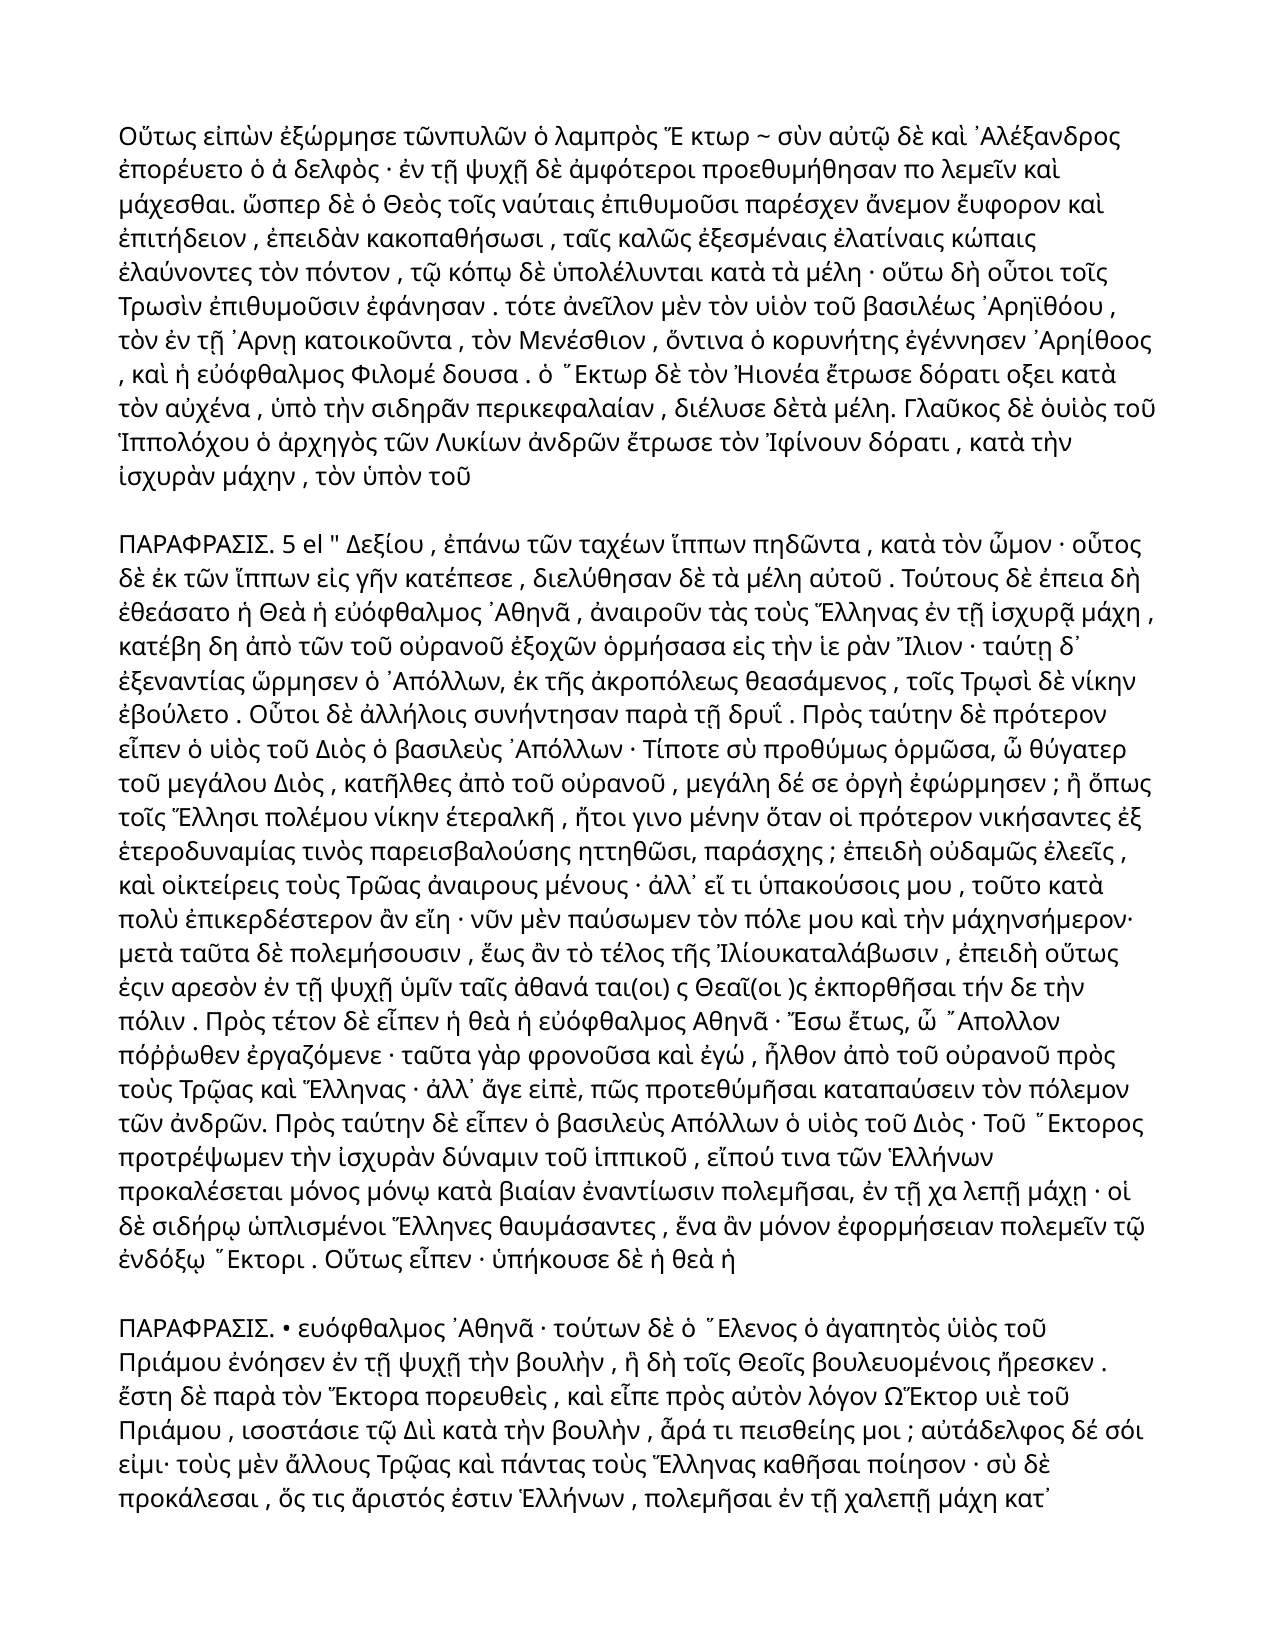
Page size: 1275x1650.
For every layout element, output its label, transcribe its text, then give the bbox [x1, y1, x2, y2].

text ΠΑΡΑΦΡΑΣΙΣ. • ευόφθαλμος ᾿Αθηνᾶ · τούτων δὲ ὁ ῞Ελενος ὁ ἀγαπητὸς ὑἱὸς τοῦ Πριάμου ἐνόησεν ἐν τῇ ψυχῇ τὴν βουλὴν , ἣ δὴ τοῖς Θεοῖς βουλευομένοις ἤρεσκεν . ἔστη δὲ παρὰ τὸν Ἕκτορα πορευθεὶς , καὶ εἶπε πρὸς αὐτὸν λόγον ΩἝκτορ υιὲ τοῦ Πριάμου , ισοστάσιε τῷ Διὶ κατὰ τὴν βουλὴν , ἆρά τι πεισθείης μοι ; αὐτάδελφος δέ σόι εἰμι· τοὺς μὲν ἄλλους Τρῷας καὶ πάντας τοὺς Ἕλληνας καθῆσαι ποίησον · σὺ δὲ προκάλεσαι , ὅς τις ἄριστός ἐστιν Ἑλλήνων , πολεμῆσαι ἐν τῇ χαλεπῇ μάχη κατ᾽ [118, 1310, 1157, 1515]
text ΠΑΡΑΦΡΑΣΙΣ. 5 el " Δεξίου , ἐπάνω τῶν ταχέων ἵππων πηδῶντα , κατὰ τὸν ὦμον · οὗτος δὲ ἐκ τῶν ἵππων εἰς γῆν κατέπεσε , διελύθησαν δὲ τὰ μέλη αὐτοῦ . Τούτους δὲ ἐπεια δὴ ἐθεάσατο ἡ Θεὰ ἡ εὐόφθαλμος ᾿Αθηνᾶ , ἀναιροῦν τὰς τοὺς Ἕλληνας ἐν τῇ ἰσχυρᾷ μάχη , κατέβη δη ἀπὸ τῶν τοῦ οὐρανοῦ ἐξοχῶν ὁρμήσασα εἰς τὴν ἱε ρὰν Ἴλιον · ταύτῃ δ᾽ ἐξεναντίας ὥρμησεν ὁ ᾿Απόλλων, ἐκ τῆς ἀκροπόλεως θεασάμενος , τοῖς Τρῳσὶ δὲ νίκην ἐβούλετο . Οὗτοι δὲ ἀλλήλοις συνήντησαν παρὰ τῇ δρυΐ . Πρὸς ταύτην δὲ πρότερον εἶπεν ὁ υἱὸς τοῦ Διὸς ὁ βασιλεὺς ᾿Απόλλων · Τίποτε σὺ προθύμως ὁρμῶσα, ὦ θύγατερ τοῦ μεγάλου Διὸς , κατῆλθες ἀπὸ τοῦ οὐρανοῦ , μεγάλη δέ σε ὀργὴ ἐφώρμησεν ; ἢ ὅπως τοῖς Ἕλλησι πολέμου νίκην έτεραλκῆ , ἤτοι γινο μένην ὅταν οἱ πρότερον νικήσαντες ἐξ ἑτεροδυναμίας τινὸς παρεισβαλούσης ηττηθῶσι, παράσχης ; ἐπειδὴ οὐδαμῶς ἐλεεῖς , καὶ οἰκτείρεις τοὺς Τρῶας ἀναιρους μένους · ἀλλ᾽ εἴ τι ὑπακούσοις μου , τοῦτο κατὰ πολὺ ἐπικερδέστερον ἂν εἴη · νῦν μὲν παύσωμεν τὸν πόλε μου καὶ τὴν μάχηνσήμερον· μετὰ ταῦτα δὲ πολεμήσουσιν , ἕως ἂν τὸ τέλος τῆς Ἰλίουκαταλάβωσιν , ἐπειδὴ οὕτως ἐςιν αρεσὸν ἐν τῇ ψυχῇ ὑμῖν ταῖς ἀθανά ται(οι) ς Θεαῖ(οι )ς ἐκπορθῆσαι τήν δε τὴν πόλιν . Πρὸς τέτον δὲ εἶπεν ἡ θεὰ ἡ εὐόφθαλμος Αθηνᾶ · Ἔσω ἔτως, ὦ ῎Απολλον πόῤῥωθεν ἐργαζόμενε · ταῦτα γὰρ φρονοῦσα καὶ ἐγώ , ἦλθον ἀπὸ τοῦ οὐρανοῦ πρὸς τοὺς Τρῷας καὶ Ἕλληνας · ἀλλ᾽ ἄγε εἰπὲ, πῶς προτεθύμῆσαι καταπαύσειν τὸν πόλεμον τῶν ἀνδρῶν. Πρὸς ταύτην δὲ εἶπεν ὁ βασιλεὺς Απόλλων ὁ υἱὸς τοῦ Διὸς · Τοῦ ῞Εκτορος προτρέψωμεν τὴν ἰσχυρὰν δύναμιν τοῦ ἱππικοῦ , εἴπού τινα τῶν Ἑλλήνων προκαλέσεται μόνος μόνῳ κατὰ βιαίαν ἐναντίωσιν πολεμῆσαι, ἐν τῇ χα λεπῇ μάχῃ · οἱ δὲ σιδήρῳ ὡπλισμένοι Ἕλληνες θαυμάσαντες , ἕνα ἂν μόνον ἐφορμήσειαν πολεμεῖν τῷ ἐνδόξῳ ῞Εκτορι . Οὕτως εἶπεν · ὑπήκουσε δὲ ἡ θεὰ ἡ [118, 527, 1157, 1276]
text Οὕτως εἰπὼν ἐξώρμησε τῶνπυλῶν ὁ λαμπρὸς Ἕ κτωρ ~ σὺν αὐτῷ δὲ καὶ ᾿Αλέξανδρος ἐπορέυετο ὁ ἀ δελφὸς · ἐν τῇ ψυχῇ δὲ ἀμφότεροι προεθυμήθησαν πο λεμεῖν καὶ μάχεσθαι. ὥσπερ δὲ ὁ Θεὸς τοῖς ναύταις ἐπιθυμοῦσι παρέσχεν ἄνεμον ἔυφορον καὶ ἐπιτήδειον , ἐπειδὰν κακοπαθήσωσι , ταῖς καλῶς ἐξεσμέναις ἐλατίναις κώπαις ἐλαύνοντες τὸν πόντον , τῷ κόπῳ δὲ ὑπολέλυνται κατὰ τὰ μέλη · οὕτω δὴ οὗτοι τοῖς Τρωσὶν ἐπιθυμοῦσιν ἐφάνησαν . τότε ἀνεῖλον μὲν τὸν υἱὸν τοῦ βασιλέως ᾿Αρηϊθόου , τὸν ἐν τῇ ᾿Αρνῃ κατοικοῦντα , τὸν Μενέσθιον , ὅντινα ὁ κορυνήτης ἐγέννησεν ᾿Αρηίθοος , καὶ ἡ εὐόφθαλμος Φιλομέ δουσα . ὁ ῞Εκτωρ δὲ τὸν Ἠιονέα ἔτρωσε δόρατι οξει κατὰ τὸν αὐχένα , ὑπὸ τὴν σιδηρᾶν περικεφαλαίαν , διέλυσε δὲτὰ μέλη. Γλαῦκος δὲ ὁυἱὸς τοῦ Ἱππολόχου ὁ ἀρχηγὸς τῶν Λυκίων ἀνδρῶν ἔτρωσε τὸν Ἰφίνουν δόρατι , κατὰ τὴν ἰσχυρὰν μάχην , τὸν ὑπὸν τοῦ [118, 118, 1157, 493]
